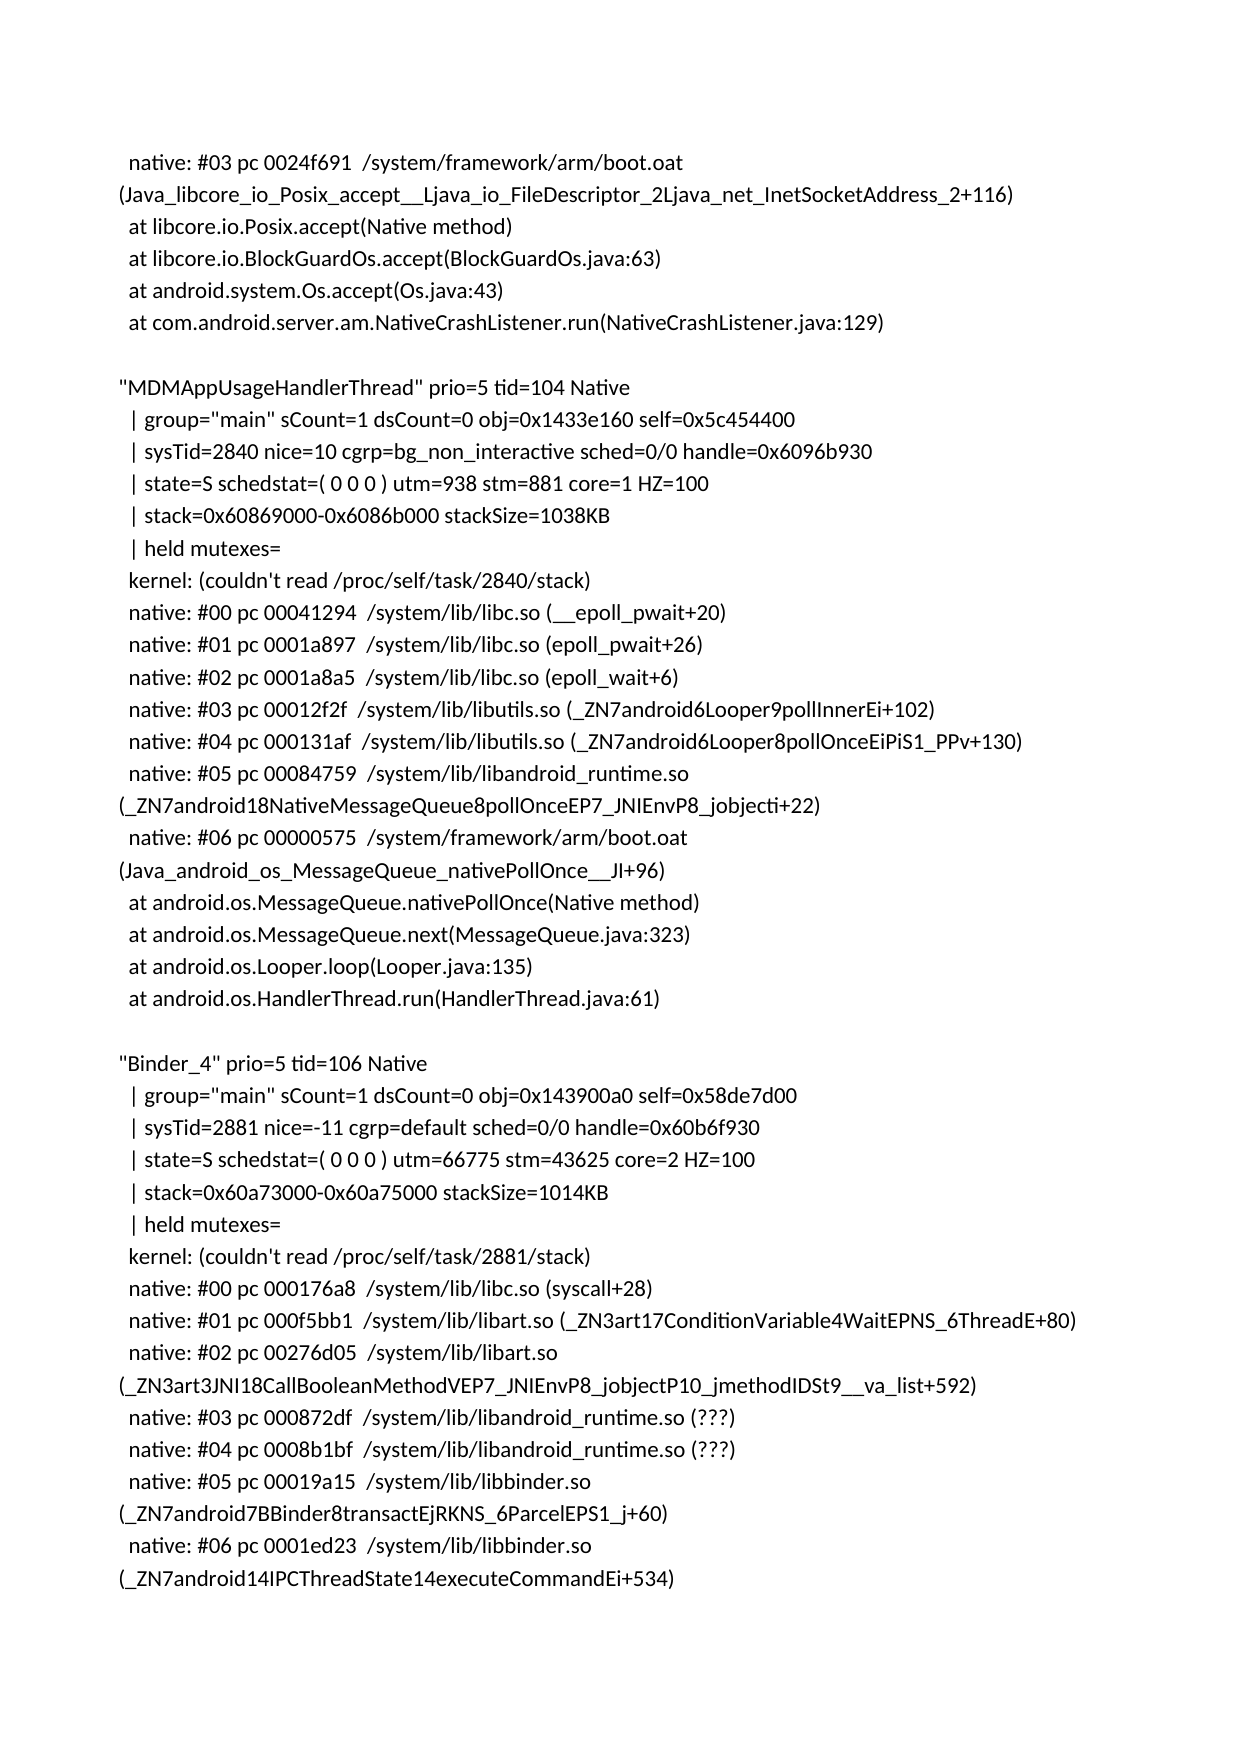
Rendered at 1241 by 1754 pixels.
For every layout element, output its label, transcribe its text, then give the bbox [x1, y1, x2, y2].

text native: #05 pc 00084759 /system/lib/libandroid_runtime.so (_ZN7android18NativeMessageQueue8pollOnceEP7_JNIEnvP8_jobjecti+22) [118, 759, 1122, 819]
text at android.os.Looper.loop(Looper.java:135) [118, 952, 1122, 980]
text native: #00 pc 00041294 /system/lib/libc.so (__epoll_pwait+20) [118, 598, 1122, 626]
text at android.system.Os.accept(Os.java:43) [118, 276, 1122, 304]
text | stack=0x60869000-0x6086b000 stackSize=1038KB [118, 502, 1122, 530]
text native: #03 pc 00012f2f /system/lib/libutils.so (_ZN7android6Looper9pollInnerEi+102) [118, 695, 1122, 723]
text at libcore.io.Posix.accept(Native method) [118, 212, 1122, 240]
text native: #04 pc 000131af /system/lib/libutils.so (_ZN7android6Looper8pollOnceEiPiS1_PPv+130) [118, 727, 1122, 755]
text | group="main" sCount=1 dsCount=0 obj=0x143900a0 self=0x58de7d00 [118, 1081, 1122, 1109]
text "Binder_4" prio=5 tid=106 Native [118, 1049, 1122, 1077]
text at android.os.HandlerThread.run(HandlerThread.java:61) [118, 984, 1122, 1012]
text native: #03 pc 000872df /system/lib/libandroid_runtime.so (???) [118, 1403, 1122, 1431]
text kernel: (couldn't read /proc/self/task/2840/stack) [118, 566, 1122, 594]
text native: #06 pc 0001ed23 /system/lib/libbinder.so (_ZN7android14IPCThreadState14executeCommandEi+534) [118, 1532, 1122, 1592]
text | sysTid=2881 nice=-11 cgrp=default sched=0/0 handle=0x60b6f930 [118, 1113, 1122, 1141]
text | sysTid=2840 nice=10 cgrp=bg_non_interactive sched=0/0 handle=0x6096b930 [118, 437, 1122, 465]
text native: #02 pc 00276d05 /system/lib/libart.so (_ZN3art3JNI18CallBooleanMethodVEP7_JNIEnvP8_jobjectP10_jmethodIDSt9__va_list+592) [118, 1338, 1122, 1399]
text native: #04 pc 0008b1bf /system/lib/libandroid_runtime.so (???) [118, 1435, 1122, 1463]
text at android.os.MessageQueue.nativePollOnce(Native method) [118, 888, 1122, 916]
text native: #02 pc 0001a8a5 /system/lib/libc.so (epoll_wait+6) [118, 663, 1122, 691]
text | stack=0x60a73000-0x60a75000 stackSize=1014KB [118, 1178, 1122, 1206]
text | state=S schedstat=( 0 0 0 ) utm=938 stm=881 core=1 HZ=100 [118, 469, 1122, 497]
text | state=S schedstat=( 0 0 0 ) utm=66775 stm=43625 core=2 HZ=100 [118, 1145, 1122, 1173]
text at android.os.MessageQueue.next(MessageQueue.java:323) [118, 920, 1122, 948]
text at libcore.io.BlockGuardOs.accept(BlockGuardOs.java:63) [118, 244, 1122, 272]
text | held mutexes= [118, 1210, 1122, 1238]
text | group="main" sCount=1 dsCount=0 obj=0x1433e160 self=0x5c454400 [118, 405, 1122, 433]
text "MDMAppUsageHandlerThread" prio=5 tid=104 Native [118, 373, 1122, 401]
text | held mutexes= [118, 534, 1122, 562]
text native: #01 pc 0001a897 /system/lib/libc.so (epoll_pwait+26) [118, 630, 1122, 658]
text native: #03 pc 0024f691 /system/framework/arm/boot.oat (Java_libcore_io_Posix_accept__Ljava_io_FileDescriptor_2Ljava_net_InetSocketAddress_2+116) [118, 148, 1122, 208]
text native: #01 pc 000f5bb1 /system/lib/libart.so (_ZN3art17ConditionVariable4WaitEPNS_6ThreadE+80) [118, 1306, 1122, 1334]
text native: #00 pc 000176a8 /system/lib/libc.so (syscall+28) [118, 1274, 1122, 1302]
text native: #05 pc 00019a15 /system/lib/libbinder.so (_ZN7android7BBinder8transactEjRKNS_6ParcelEPS1_j+60) [118, 1467, 1122, 1527]
text native: #06 pc 00000575 /system/framework/arm/boot.oat (Java_android_os_MessageQueue_nativePollOnce__JI+96) [118, 823, 1122, 884]
text at com.android.server.am.NativeCrashListener.run(NativeCrashListener.java:129) [118, 308, 1122, 337]
text kernel: (couldn't read /proc/self/task/2881/stack) [118, 1242, 1122, 1270]
